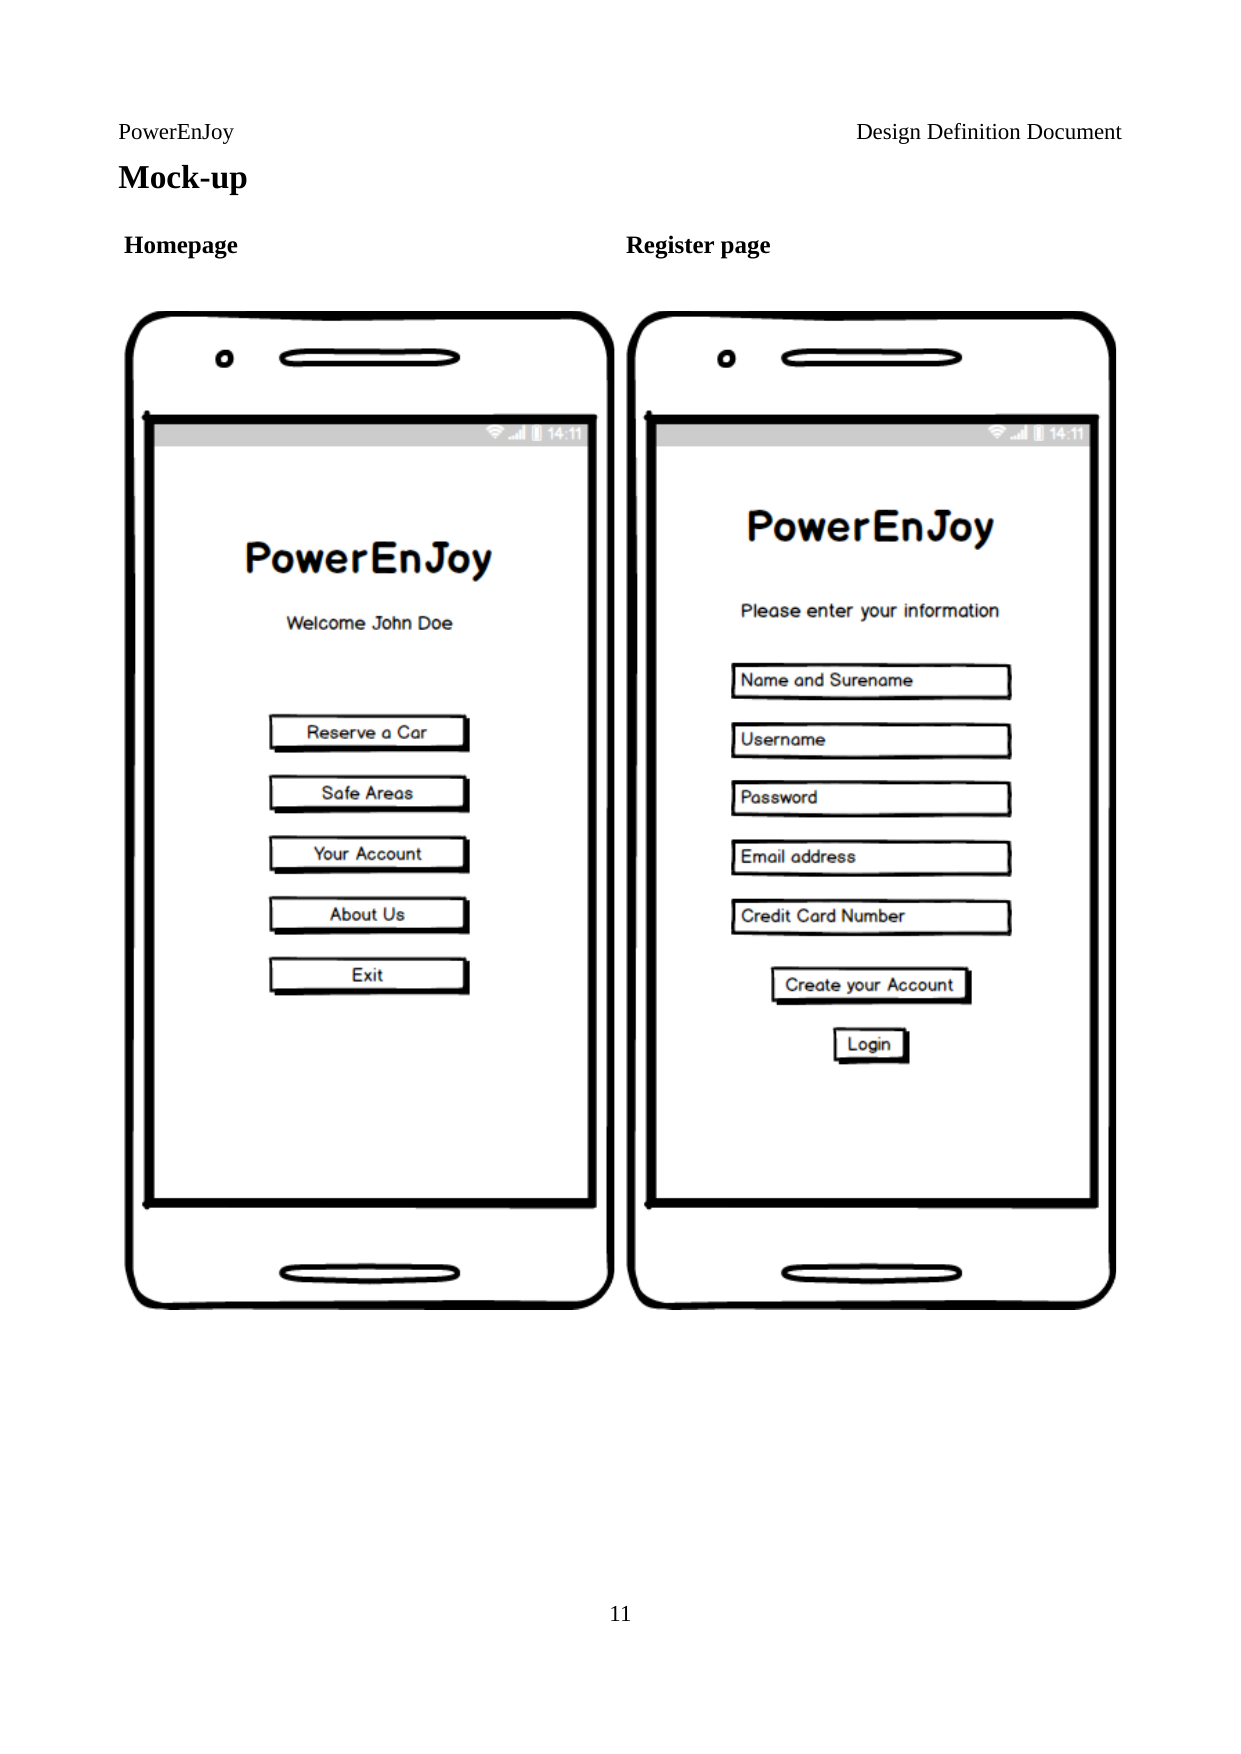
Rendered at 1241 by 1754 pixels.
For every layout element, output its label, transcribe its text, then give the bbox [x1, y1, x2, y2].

table_header Register page [620, 225, 1122, 265]
table_cell [118, 265, 620, 305]
picture [123, 311, 615, 1310]
table_header Homepage [118, 225, 620, 265]
subtitle Mock-up [118, 158, 1122, 196]
table_cell [620, 305, 1122, 1316]
table_cell [118, 305, 620, 1316]
table_cell [620, 265, 1122, 305]
picture [625, 311, 1117, 1310]
